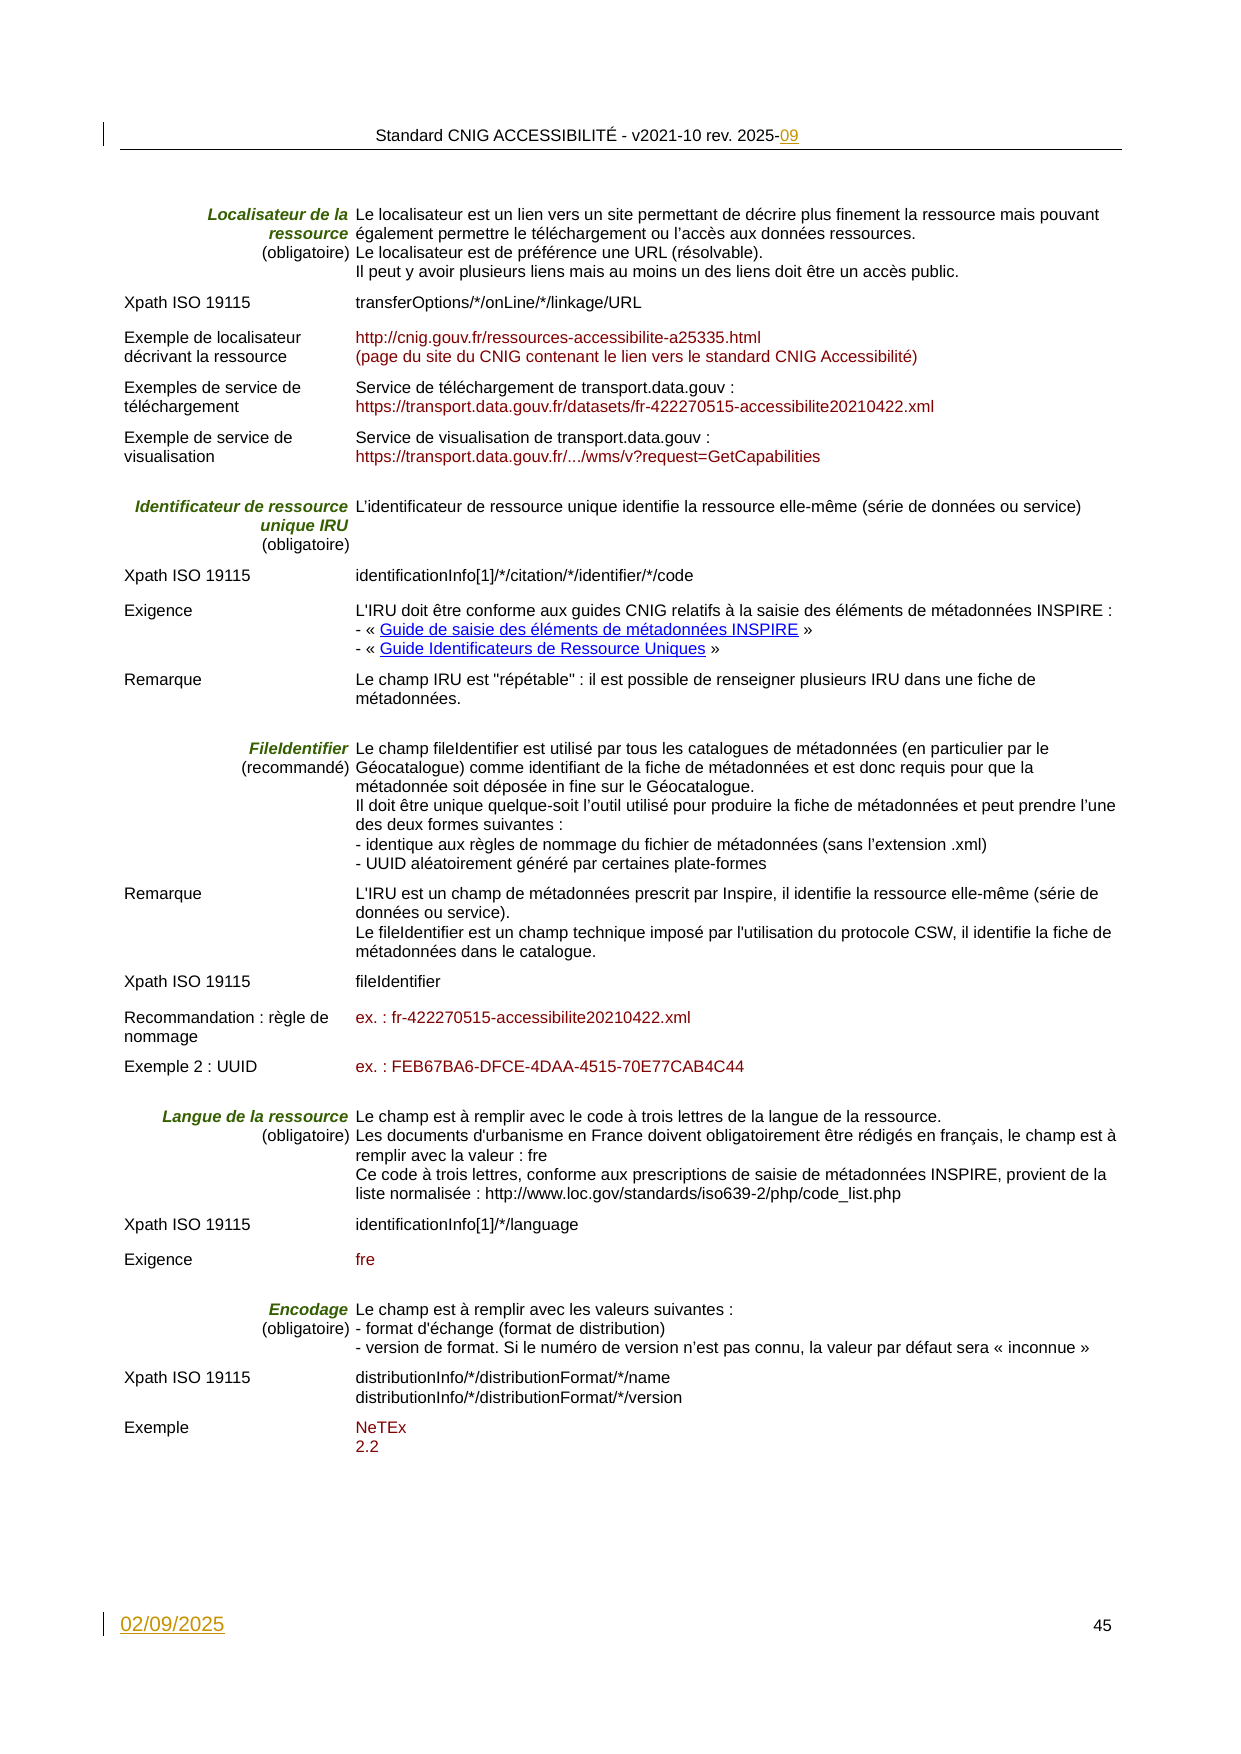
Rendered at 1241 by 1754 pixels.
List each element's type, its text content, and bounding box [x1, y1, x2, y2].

table_cell Recommandation : règle de nommage [118, 1002, 355, 1052]
table_cell Exigence [118, 595, 355, 664]
table_cell NeTEx 2.2 [355, 1413, 1122, 1462]
table_cell ex. : FEB67BA6-DFCE-4DAA-4515-70E77CAB4C44 [355, 1052, 1122, 1082]
table_cell http://cnig.gouv.fr/ressources-accessibilite-a25335.html (page du site du CNIG contenant le lien vers le standard CNIG Accessibilité) [355, 322, 1122, 372]
table_header Le localisateur est un lien vers un site permettant de décrire plus finement la ressource mais pouvant également permettre le téléchargement ou l’accès aux données ressources. Le localisateur est de préférence une URL (résolvable). Il peut y avoir plusieurs liens mais au moins un des liens doit être un accès public. [355, 199, 1122, 287]
table_cell Exemple de localisateur décrivant la ressource [118, 322, 355, 372]
table_cell Xpath ISO 19115 [118, 287, 355, 322]
table_header Localisateur de la ressource (obligatoire) [118, 199, 355, 287]
table_cell Exemples de service de téléchargement [118, 372, 355, 422]
table_cell L'IRU est un champ de métadonnées prescrit par Inspire, il identifie la ressource elle-même (série de données ou service). Le fileIdentifier est un champ technique imposé par l'utilisation du protocole CSW, il identifie la fiche de métadonnées dans le catalogue. [355, 879, 1122, 967]
table_cell Exemple de service de visualisation [118, 422, 355, 472]
table_cell Service de visualisation de transport.data.gouv : https://transport.data.gouv.fr/.../wms/v?request=GetCapabilities [355, 422, 1122, 472]
table_header Le champ est à remplir avec les valeurs suivantes : - format d'échange (format de distribution) - version de format. Si le numéro de version n’est pas connu, la valeur par défaut sera « inconnue » [355, 1294, 1122, 1363]
table_cell fre [355, 1244, 1122, 1274]
table_cell identificationInfo[1]/*/language [355, 1209, 1122, 1244]
table_cell Exemple 2 : UUID [118, 1052, 355, 1082]
table_cell Remarque [118, 664, 355, 714]
table_header L’identificateur de ressource unique identifie la ressource elle-même (série de données ou service) [355, 491, 1122, 560]
table_header Le champ fileIdentifier est utilisé par tous les catalogues de métadonnées (en particulier par le Géocatalogue) comme identifiant de la fiche de métadonnées et est donc requis pour que la métadonnée soit déposée in fine sur le Géocatalogue. Il doit être unique quelque-soit l’outil utilisé pour produire la fiche de métadonnées et peut prendre l’une des deux formes suivantes : - identique aux règles de nommage du fichier de métadonnées (sans l’extension .xml) - UUID aléatoirement généré par certaines plate-formes [355, 733, 1122, 878]
table_cell Le champ IRU est "répétable" : il est possible de renseigner plusieurs IRU dans une fiche de métadonnées. [355, 664, 1122, 714]
table_cell Xpath ISO 19115 [118, 1363, 355, 1412]
table_header Encodage (obligatoire) [118, 1294, 355, 1363]
table_cell L'IRU doit être conforme aux guides CNIG relatifs à la saisie des éléments de métadonnées INSPIRE : - « Guide de saisie des éléments de métadonnées INSPIRE » - « Guide Identificateurs de Ressource Uniques » [355, 595, 1122, 664]
table_cell ex. : fr-422270515-accessibilite20210422.xml [355, 1002, 1122, 1052]
table_cell fileIdentifier [355, 967, 1122, 1002]
table_cell identificationInfo[1]/*/citation/*/identifier/*/code [355, 560, 1122, 595]
table_header Le champ est à remplir avec le code à trois lettres de la langue de la ressource. Les documents d'urbanisme en France doivent obligatoirement être rédigés en français, le champ est à remplir avec la valeur : fre Ce code à trois lettres, conforme aux prescriptions de saisie de métadonnées INSPIRE, provient de la liste normalisée : http://www.loc.gov/standards/iso639-2/php/code_list.php [355, 1101, 1122, 1209]
table_cell Xpath ISO 19115 [118, 967, 355, 1002]
table_cell transferOptions/*/onLine/*/linkage/URL [355, 287, 1122, 322]
table_header Identificateur de ressource unique IRU (obligatoire) [118, 491, 355, 560]
table_cell Exigence [118, 1244, 355, 1274]
table_cell Xpath ISO 19115 [118, 1209, 355, 1244]
table_cell Service de téléchargement de transport.data.gouv : https://transport.data.gouv.fr/datasets/fr-422270515-accessibilite20210422.xml [355, 372, 1122, 422]
table_cell distributionInfo/*/distributionFormat/*/name distributionInfo/*/distributionFormat/*/version [355, 1363, 1122, 1412]
table_header FileIdentifier (recommandé) [118, 733, 355, 878]
table_header Langue de la ressource (obligatoire) [118, 1101, 355, 1209]
table_cell Remarque [118, 879, 355, 967]
table_cell Xpath ISO 19115 [118, 560, 355, 595]
table_cell Exemple [118, 1413, 355, 1462]
